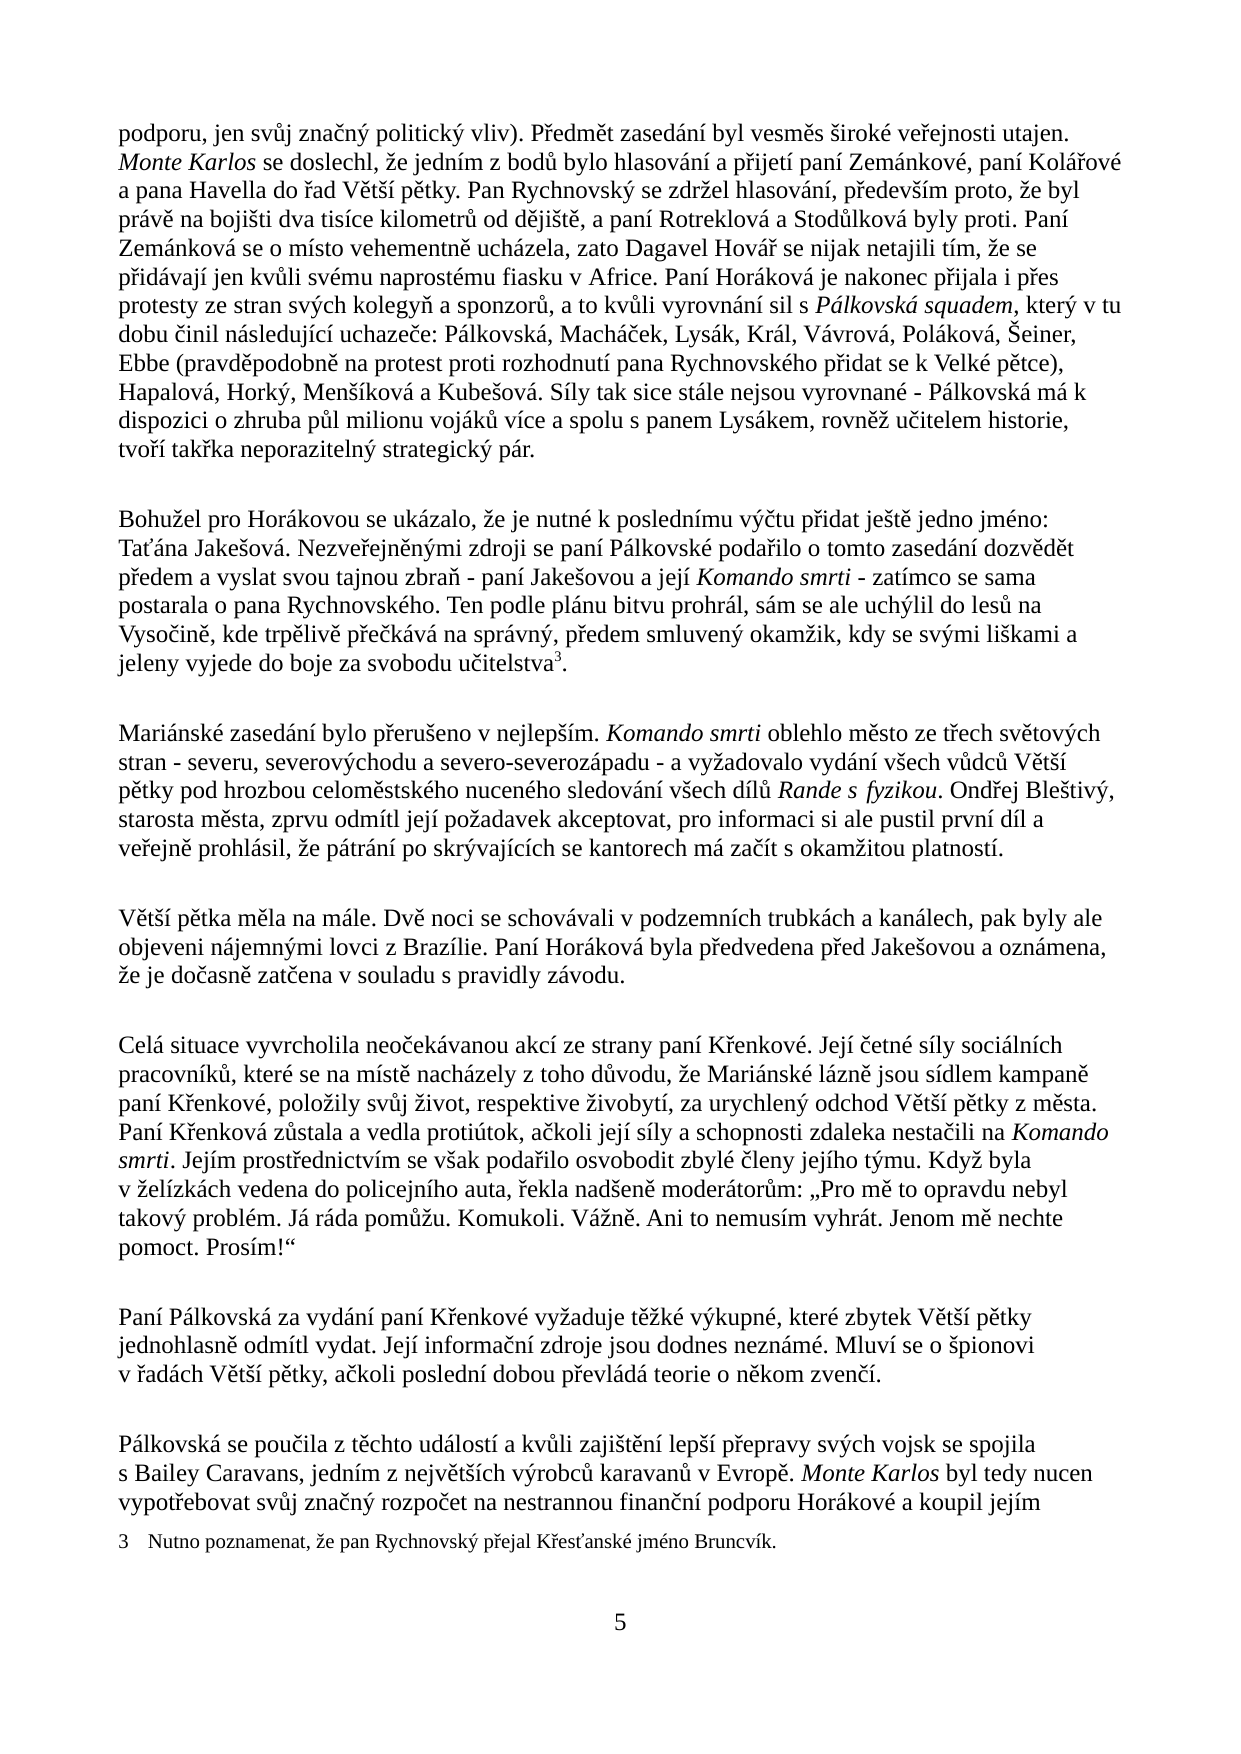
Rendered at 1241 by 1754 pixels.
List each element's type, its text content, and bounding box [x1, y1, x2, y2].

text Nutno poznamenat, že pan Rychnovský přejal Křesťanské jméno Bruncvík. [118, 1529, 1122, 1578]
text Paní Pálkovská za vydání paní Křenkové vyžaduje těžké výkupné, které zbytek Větší pětky jednohlasně odmítl vydat. Její informační zdroje jsou dodnes neznámé. Mluví se o špionovi v řadách Větší pětky, ačkoli poslední dobou převládá teorie o někom zvenčí. [118, 1302, 1122, 1417]
text podporu, jen svůj značný politický vliv). Předmět zasedání byl vesměs široké veřejnosti utajen. Monte Karlos se doslechl, že jedním z bodů bylo hlasování a přijetí paní Zemánkové, paní Kolářové a pana Havella do řad Větší pětky. Pan Rychnovský se zdržel hlasování, především proto, že byl právě na bojišti dva tisíce kilometrů od dějiště, a paní Rotreklová a Stodůlková byly proti. Paní Zemánková se o místo vehementně ucházela, zato Dagavel Hovář se nijak netajili tím, že se přidávají jen kvůli svému naprostému fiasku v Africe. Paní Horáková je nakonec přijala i přes protesty ze stran svých kolegyň a sponzorů, a to kvůli vyrovnání sil s Pálkovská squadem, který v tu dobu činil následující uchazeče: Pálkovská, Macháček, Lysák, Král, Vávrová, Poláková, Šeiner, Ebbe (pravděpodobně na protest proti rozhodnutí pana Rychnovského přidat se k Velké pětce), Hapalová, Horký, Menšíková a Kubešová. Síly tak sice stále nejsou vyrovnané - Pálkovská má k dispozici o zhruba půl milionu vojáků více a spolu s panem Lysákem, rovněž učitelem historie, tvoří takřka neporazitelný strategický pár. [118, 118, 1122, 492]
text Mariánské zasedání bylo přerušeno v nejlepším. Komando smrti oblehlo město ze třech světových stran - severu, severovýchodu a severo-severozápadu - a vyžadovalo vydání všech vůdců Větší pětky pod hrozbou celoměstského nuceného sledování všech dílů Rande s fyzikou. Ondřej Bleštivý, starosta města, zprvu odmítl její požadavek akceptovat, pro informaci si ale pustil první díl a veřejně prohlásil, že pátrání po skrývajících se kantorech má začít s okamžitou platností. [118, 718, 1122, 891]
text Bohužel pro Horákovou se ukázalo, že je nutné k poslednímu výčtu přidat ještě jedno jméno: Taťána Jakešová. Nezveřejněnými zdroji se paní Pálkovské podařilo o tomto zasedání dozvědět předem a vyslat svou tajnou zbraň - paní Jakešovou a její Komando smrti - zatímco se sama postarala o pana Rychnovského. Ten podle plánu bitvu prohrál, sám se ale uchýlil do lesů na Vysočině, kde trpělivě přečkává na správný, předem smluvený okamžik, kdy se svými liškami a jeleny vyjede do boje za svobodu učitelstva. [118, 504, 1122, 706]
text Celá situace vyvrcholila neočekávanou akcí ze strany paní Křenkové. Její četné síly sociálních pracovníků, které se na místě nacházely z toho důvodu, že Mariánské lázně jsou sídlem kampaně paní Křenkové, položily svůj život, respektive živobytí, za urychlený odchod Větší pětky z města. Paní Křenková zůstala a vedla protiútok, ačkoli její síly a schopnosti zdaleka nestačili na Komando smrti. Jejím prostřednictvím se však podařilo osvobodit zbylé členy jejího týmu. Když byla v želízkách vedena do policejního auta, řekla nadšeně moderátorům: „Pro mě to opravdu nebyl takový problém. Já ráda pomůžu. Komukoli. Vážně. Ani to nemusím vyhrát. Jenom mě nechte pomoct. Prosím!“ [118, 1031, 1122, 1289]
text Pálkovská se poučila z těchto událostí a kvůli zajištění lepší přepravy svých vojsk se spojila s Bailey Caravans, jedním z největších výrobců karavanů v Evropě. Monte Karlos byl tedy nucen vypotřebovat svůj značný rozpočet na nestrannou finanční podporu Horákové a koupil jejím [118, 1429, 1122, 1516]
text Větší pětka měla na mále. Dvě noci se schovávali v podzemních trubkách a kanálech, pak byly ale objeveni nájemnými lovci z Brazílie. Paní Horáková byla předvedena před Jakešovou a oznámena, že je dočasně zatčena v souladu s pravidly závodu. [118, 903, 1122, 1018]
